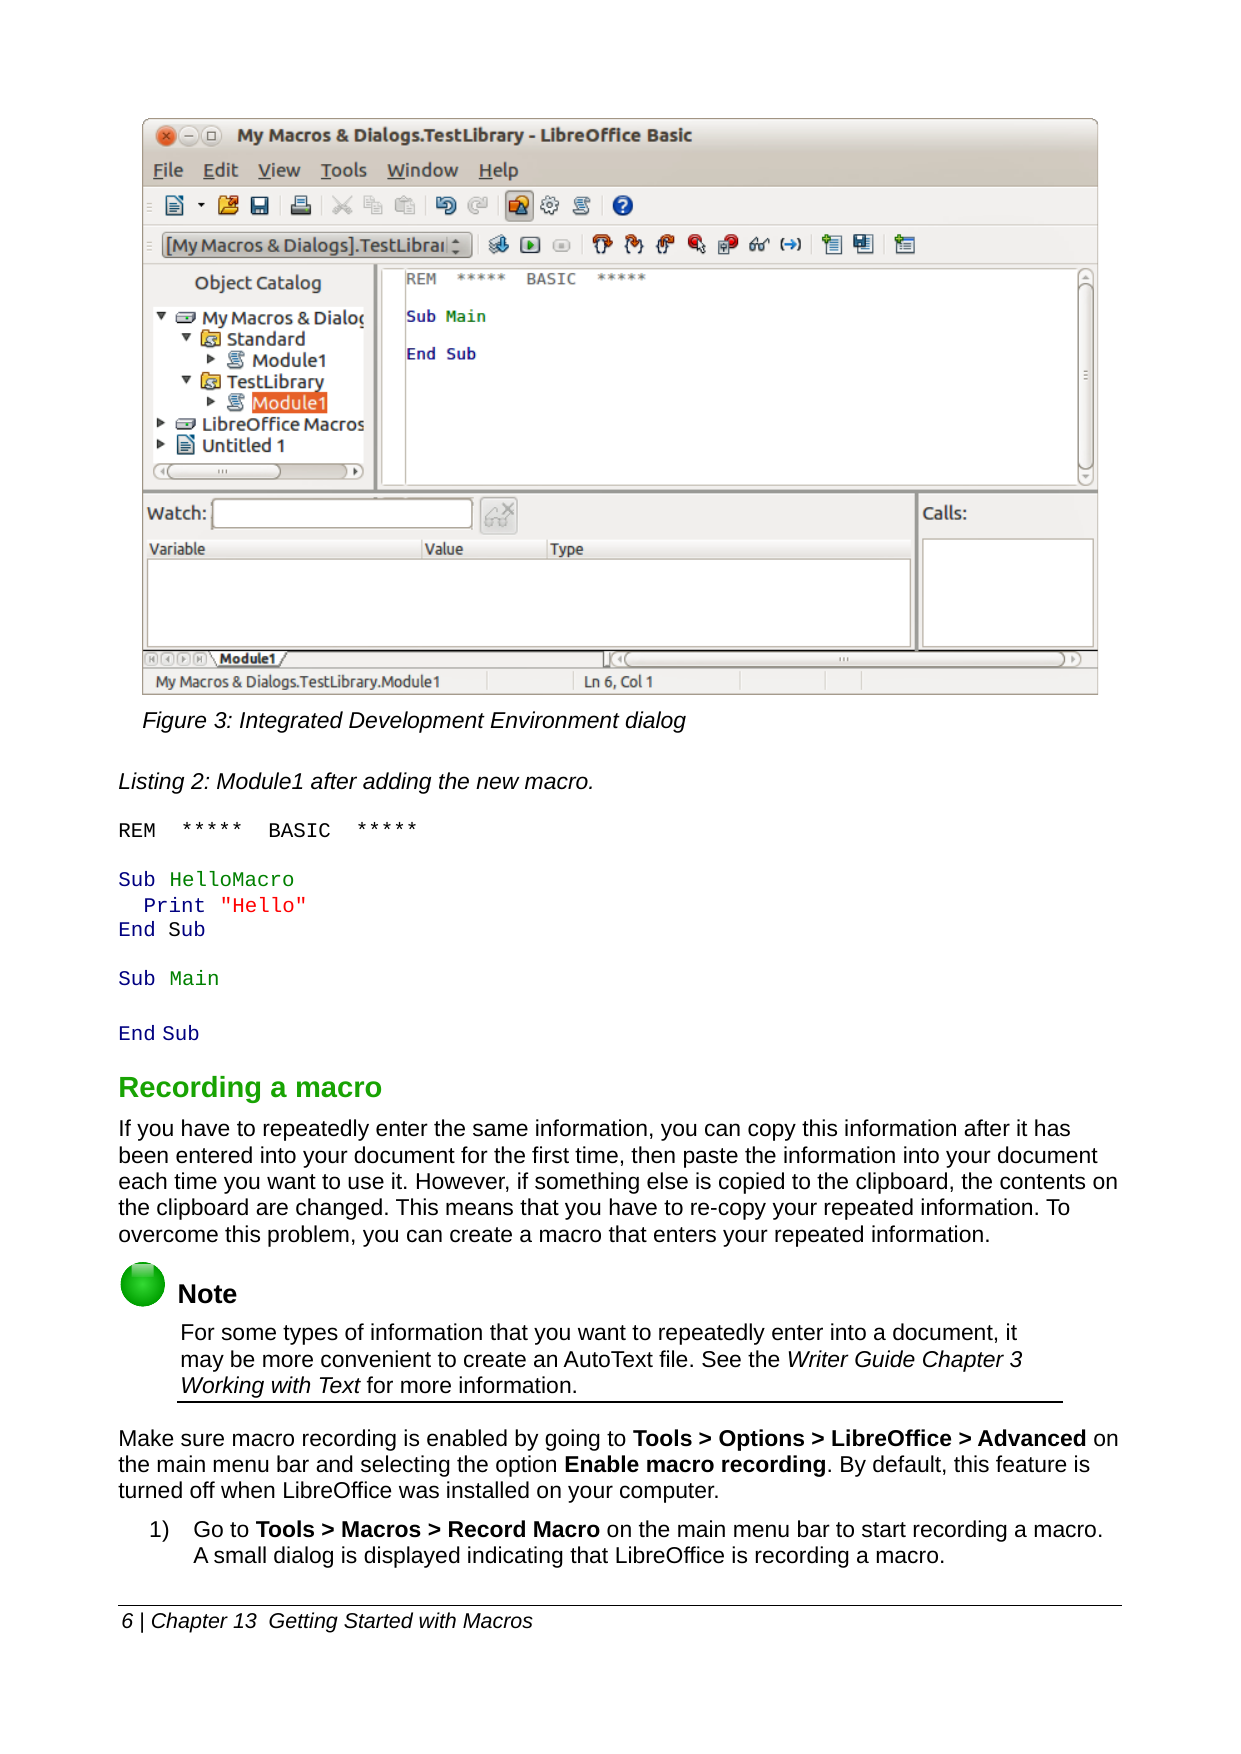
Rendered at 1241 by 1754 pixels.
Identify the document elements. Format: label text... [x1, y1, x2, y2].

text Figure 3: Integrated Development Environment dialog [142, 707, 1098, 733]
picture [142, 118, 1099, 695]
subtitle Note [118, 1259, 1122, 1309]
subtitle Recording a macro [118, 1070, 1122, 1103]
text If you have to repeatedly enter the same information, you can copy this information after it has been entered into your document for the first time, then paste the information into your document each time you want to use it. However, if something else is copied to the clipboard, the contents on the clipboard are changed. This means that you have to re-copy your repeated information. To overcome this problem, you can create a macro that enters your repeated information. [118, 1115, 1122, 1247]
text Make sure macro recording is enabled by going to Tools > Options > LibreOffice > Advanced on the main menu bar and selecting the option Enable macro recording. By default, this feature is turned off when LibreOffice was installed on your computer. [118, 1424, 1122, 1504]
text End Sub [118, 919, 1122, 943]
text Sub Main [118, 967, 1122, 993]
text For some types of information that you want to repeatedly enter into a document, it may be more convenient to create an AutoText file. See the Writer Guide Chapter 3 Working with Text for more information. [177, 1316, 1063, 1401]
text Sub HelloMacro [118, 867, 1122, 893]
list Go to Tools > Macros > Record Macro on the main menu bar to start recording a macro. A small dialog is displayed indicating that LibreOffice is recording a macro. [169, 1516, 1122, 1569]
text Listing 2: Module1 after adding the new macro. [118, 768, 1122, 794]
text End Sub [118, 1018, 1122, 1046]
text Print "Hello" [118, 893, 1122, 919]
text REM ***** BASIC ***** [118, 820, 1122, 843]
